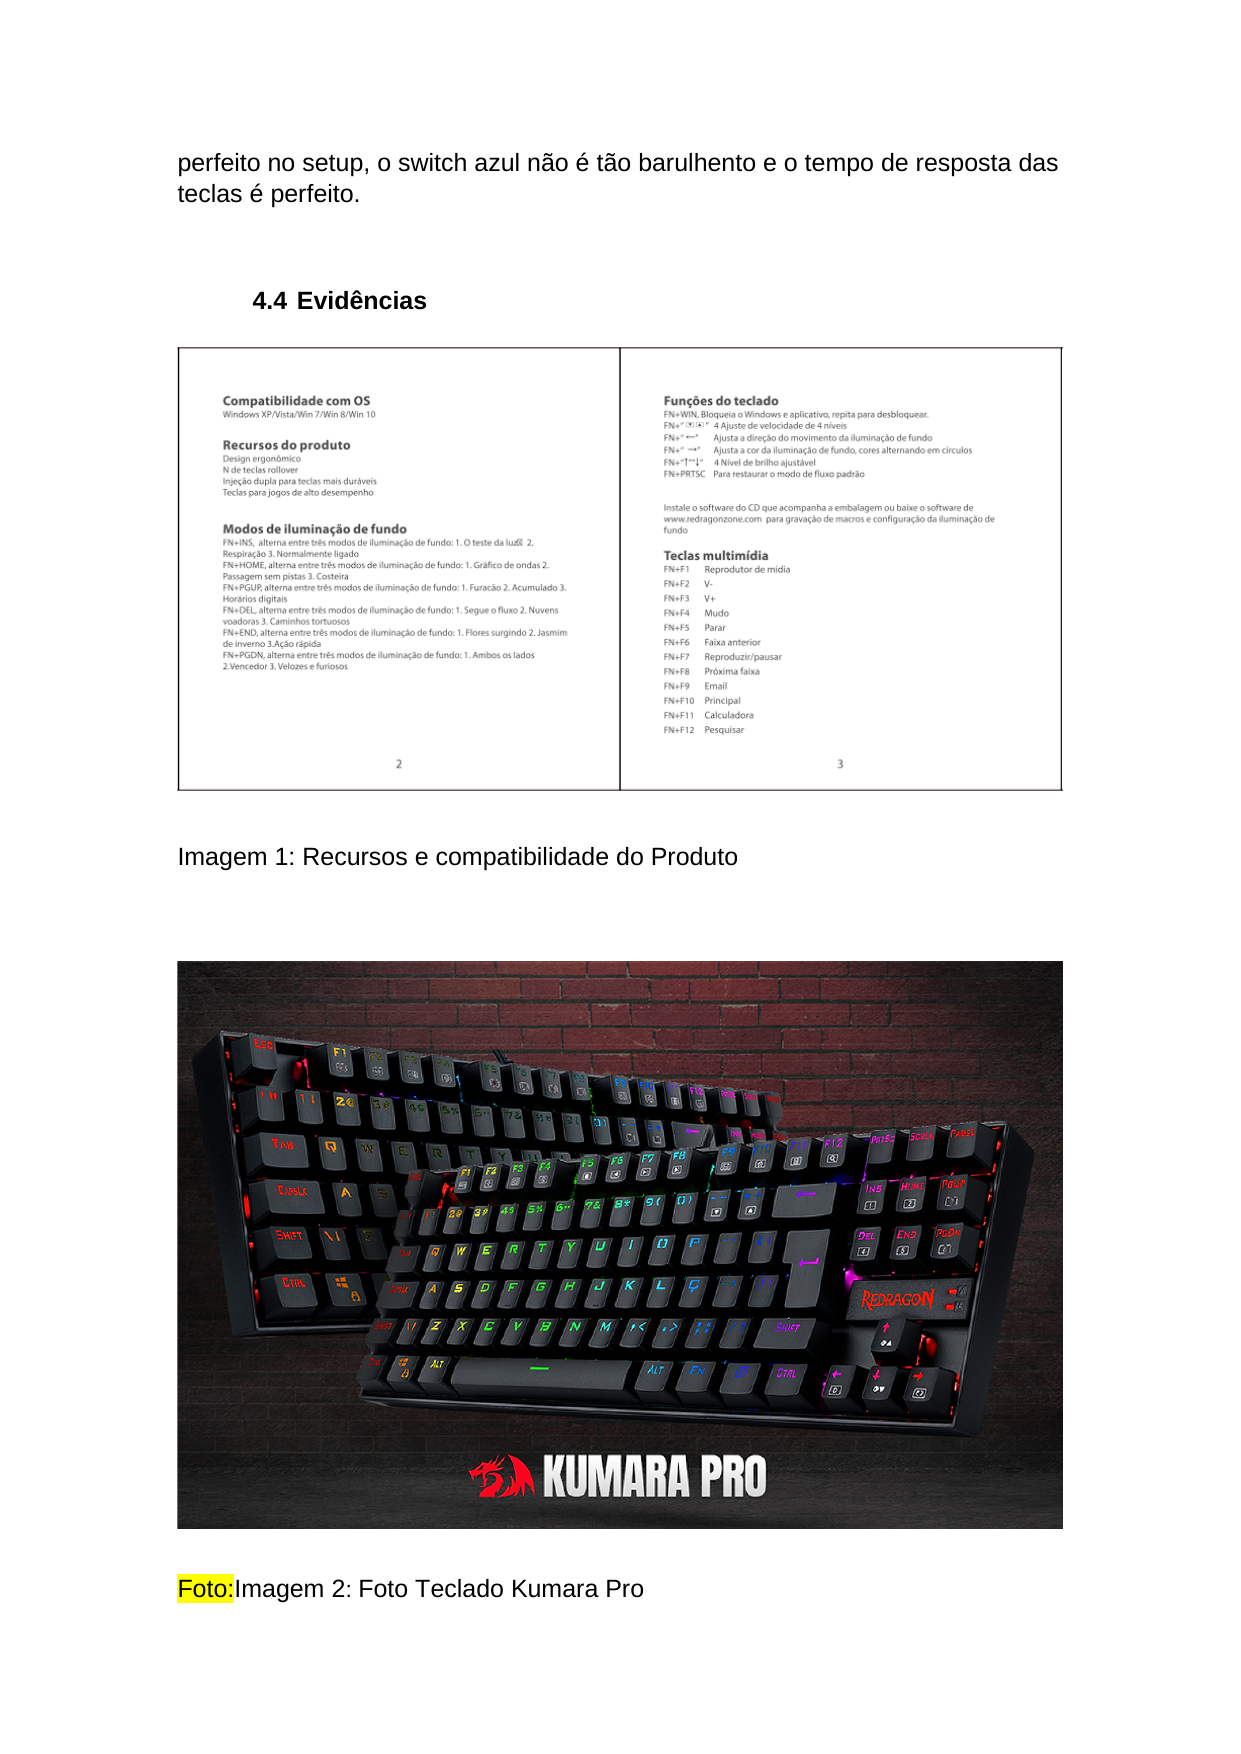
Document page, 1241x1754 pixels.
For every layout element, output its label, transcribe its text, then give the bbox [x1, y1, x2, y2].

text Foto:Imagem 2: Foto Teclado Kumara Pro [177, 1529, 1063, 1603]
subtitle Evidências [252, 286, 1063, 315]
text perfeito no setup, o switch azul não é tão barulhento e o tempo de resposta das teclas é perfeito. [177, 148, 1063, 207]
text Imagem 1: Recursos e compatibilidade do Produto [177, 797, 1063, 871]
picture [177, 961, 1063, 1529]
picture [177, 346, 1063, 797]
